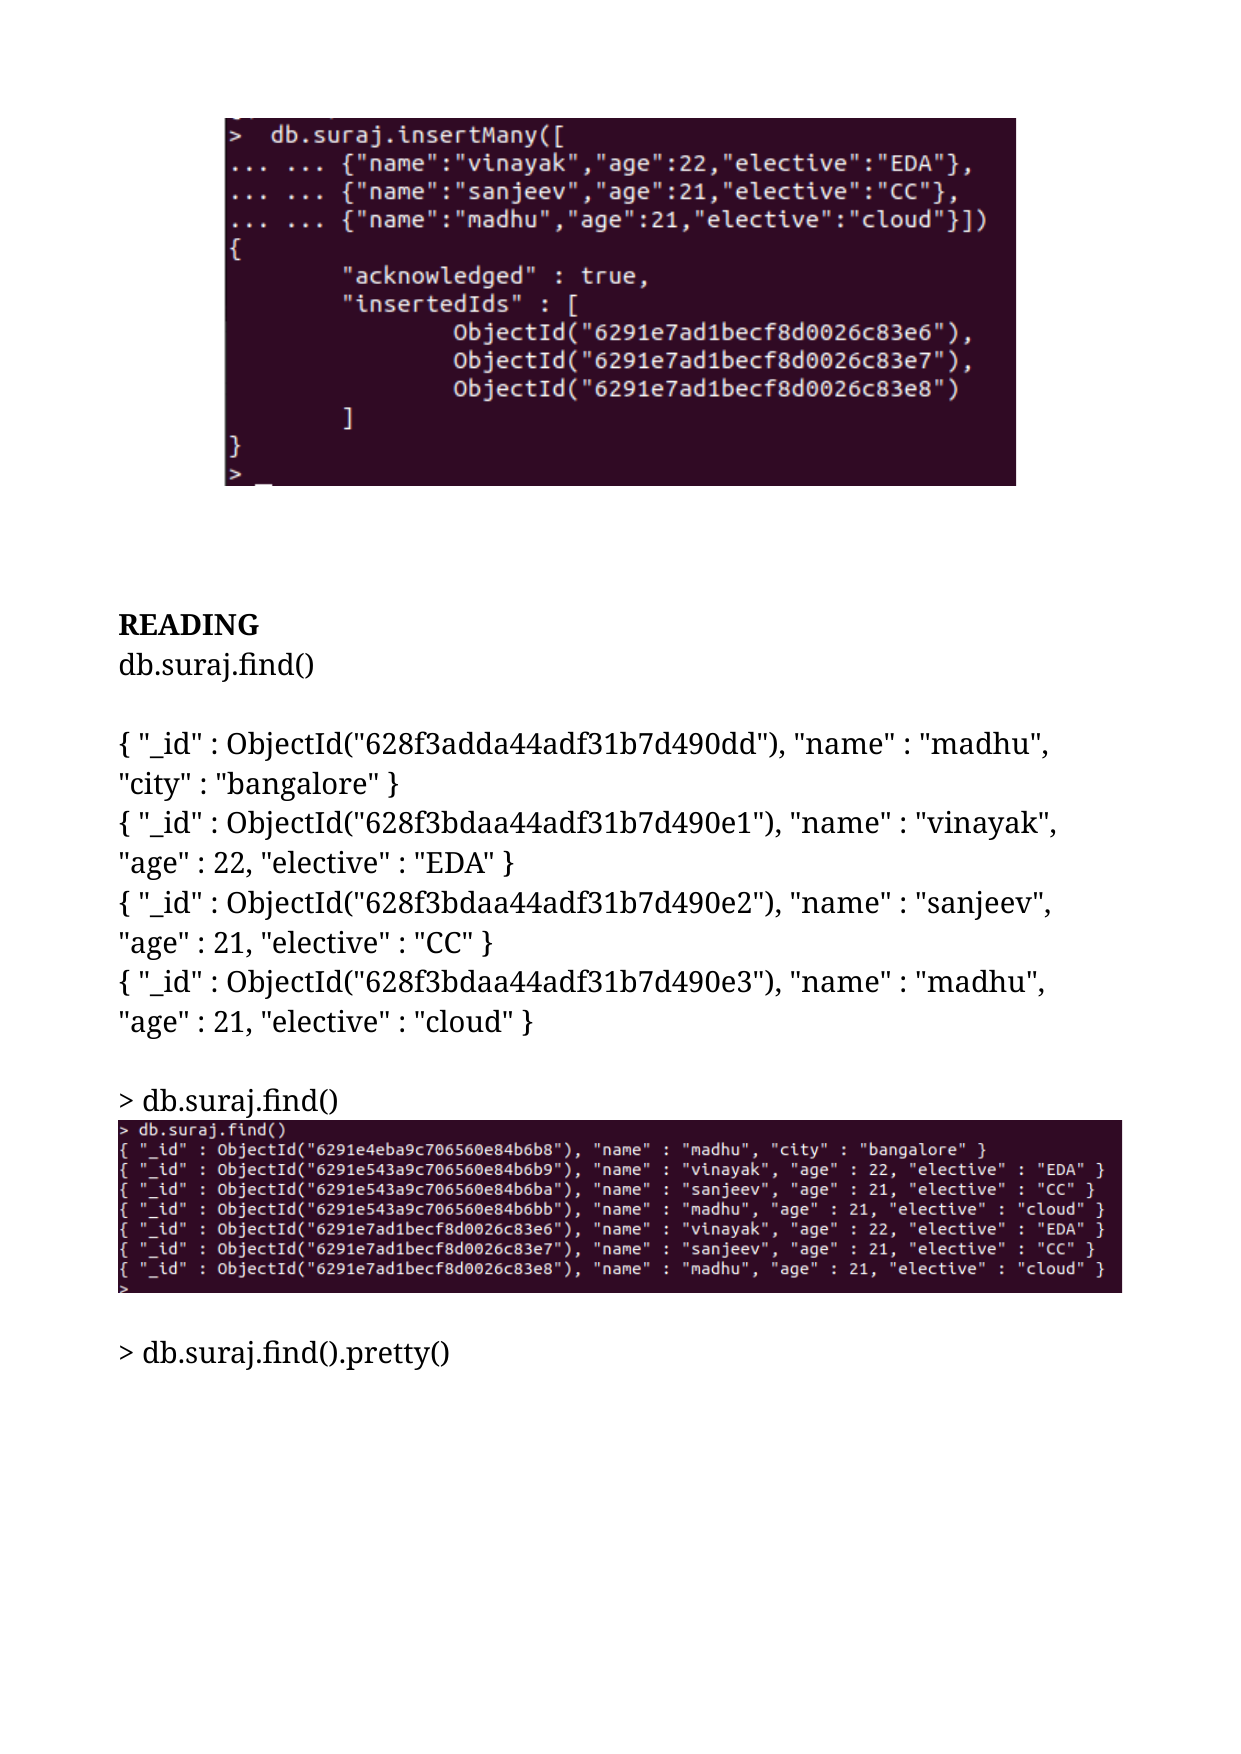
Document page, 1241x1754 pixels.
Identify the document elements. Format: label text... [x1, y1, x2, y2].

text READING [118, 604, 1122, 644]
text { "_id" : ObjectId("628f3bdaa44adf31b7d490e2"), "name" : "sanjeev", "age" : 21, "elective" : "CC" } [118, 882, 1122, 962]
picture [224, 118, 1017, 486]
text db.suraj.find() [118, 644, 1122, 684]
text { "_id" : ObjectId("628f3bdaa44adf31b7d490e1"), "name" : "vinayak", "age" : 22, "elective" : "EDA" } [118, 803, 1122, 882]
text { "_id" : ObjectId("628f3bdaa44adf31b7d490e3"), "name" : "madhu", "age" : 21, "elective" : "cloud" } [118, 962, 1122, 1041]
text > db.suraj.find() [118, 1081, 1122, 1120]
picture [118, 1120, 1123, 1293]
text > db.suraj.find().pretty() [118, 1332, 1122, 1372]
text { "_id" : ObjectId("628f3adda44adf31b7d490dd"), "name" : "madhu", "city" : "bangalore" } [118, 723, 1122, 803]
